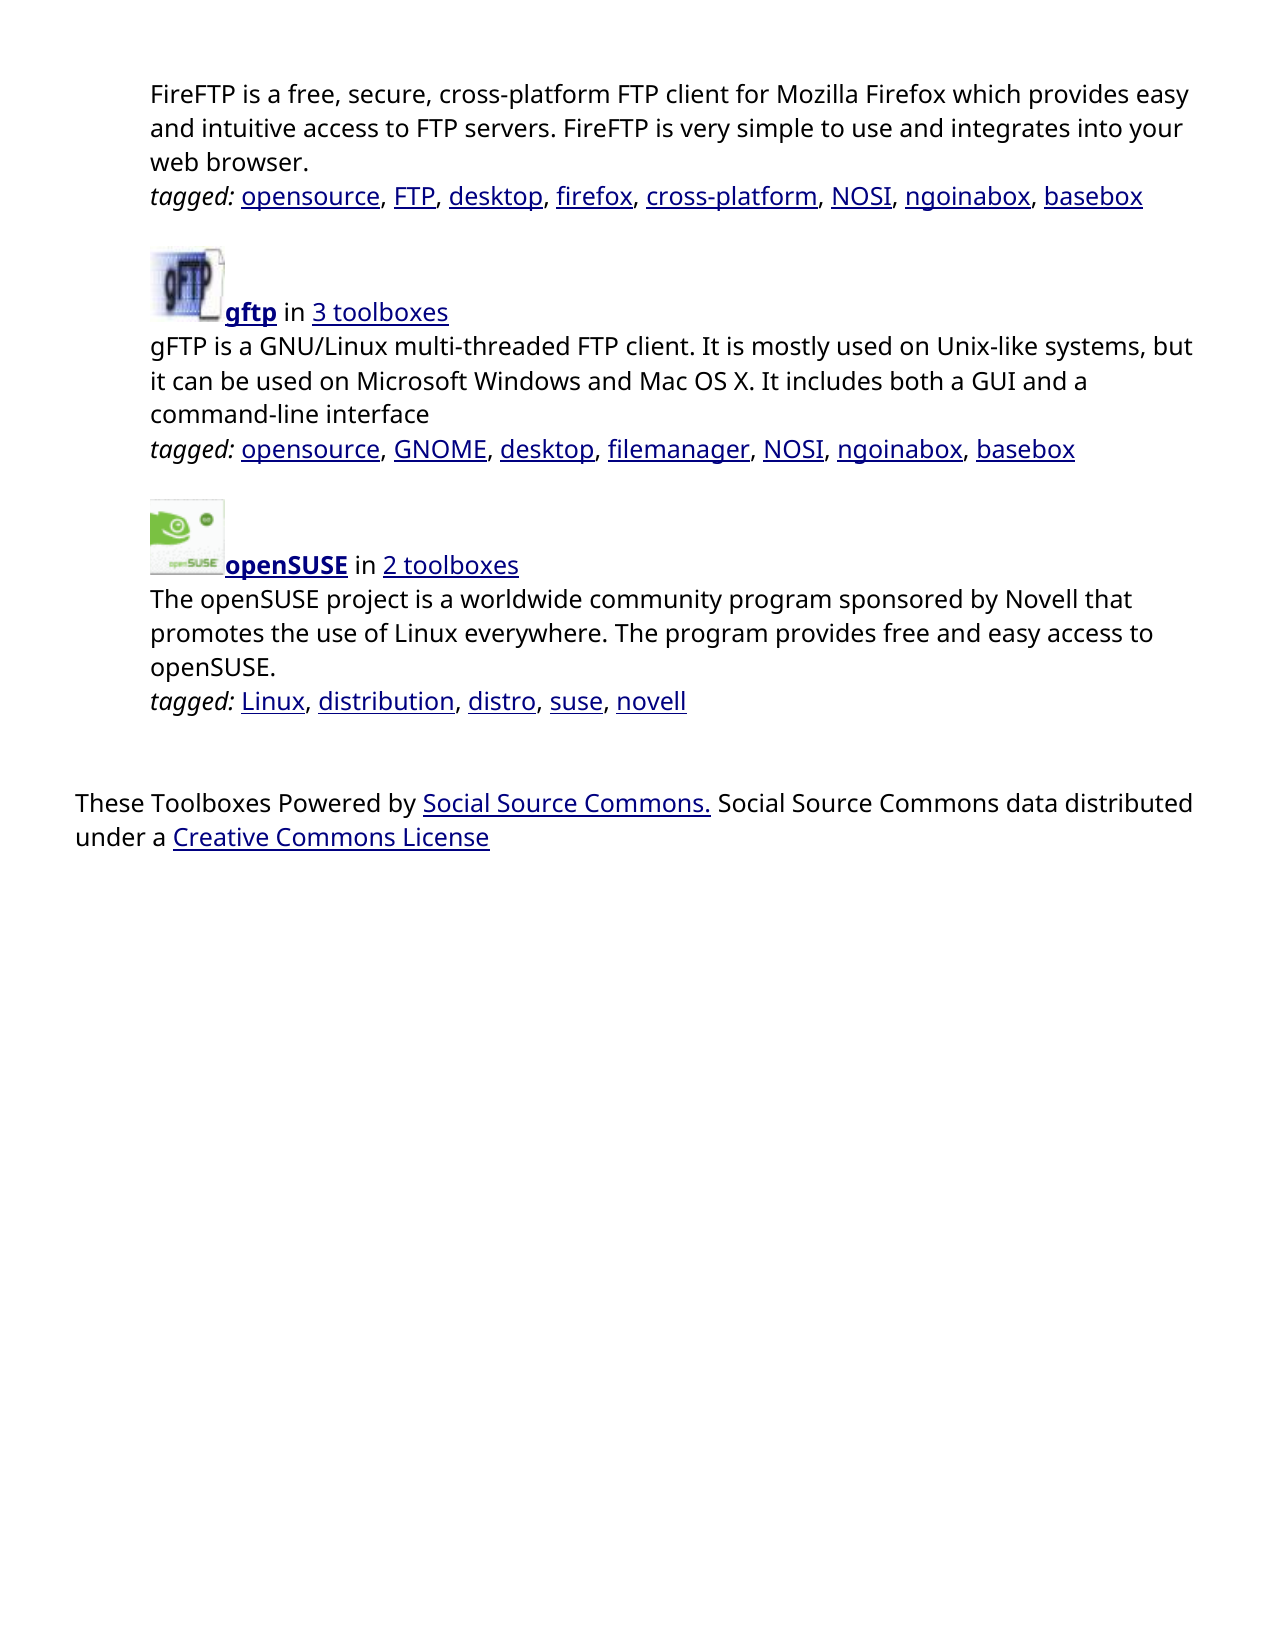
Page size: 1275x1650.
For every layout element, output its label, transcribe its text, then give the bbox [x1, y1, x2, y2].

text tagged: Linux, distribution, distro, suse, novell [150, 684, 1198, 718]
text tagged: opensource, GNOME, desktop, filemanager, NOSI, ngoinabox, basebox [150, 431, 1198, 465]
text tagged: opensource, FTP, desktop, firefox, cross-platform, NOSI, ngoinabox, basebox [150, 179, 1198, 213]
picture [150, 246, 225, 322]
picture [150, 499, 225, 575]
text gftp in 3 toolboxes [150, 247, 1198, 329]
text These Toolboxes Powered by Social Source Commons. Social Source Commons data distributed under a Creative Commons License [75, 786, 1198, 854]
text openSUSE in 2 toolboxes [150, 499, 1198, 582]
text gFTP is a GNU/Linux multi-threaded FTP client. It is mostly used on Unix-like systems, but it can be used on Microsoft Windows and Mac OS X. It includes both a GUI and a command-line interface [150, 329, 1198, 431]
text FireFTP is a free, secure, cross-platform FTP client for Mozilla Firefox which provides easy and intuitive access to FTP servers. FireFTP is very simple to use and integrates into your web browser. [150, 76, 1198, 179]
text The openSUSE project is a worldwide community program sponsored by Novell that promotes the use of Linux everywhere. The program provides free and easy access to openSUSE. [150, 582, 1198, 684]
